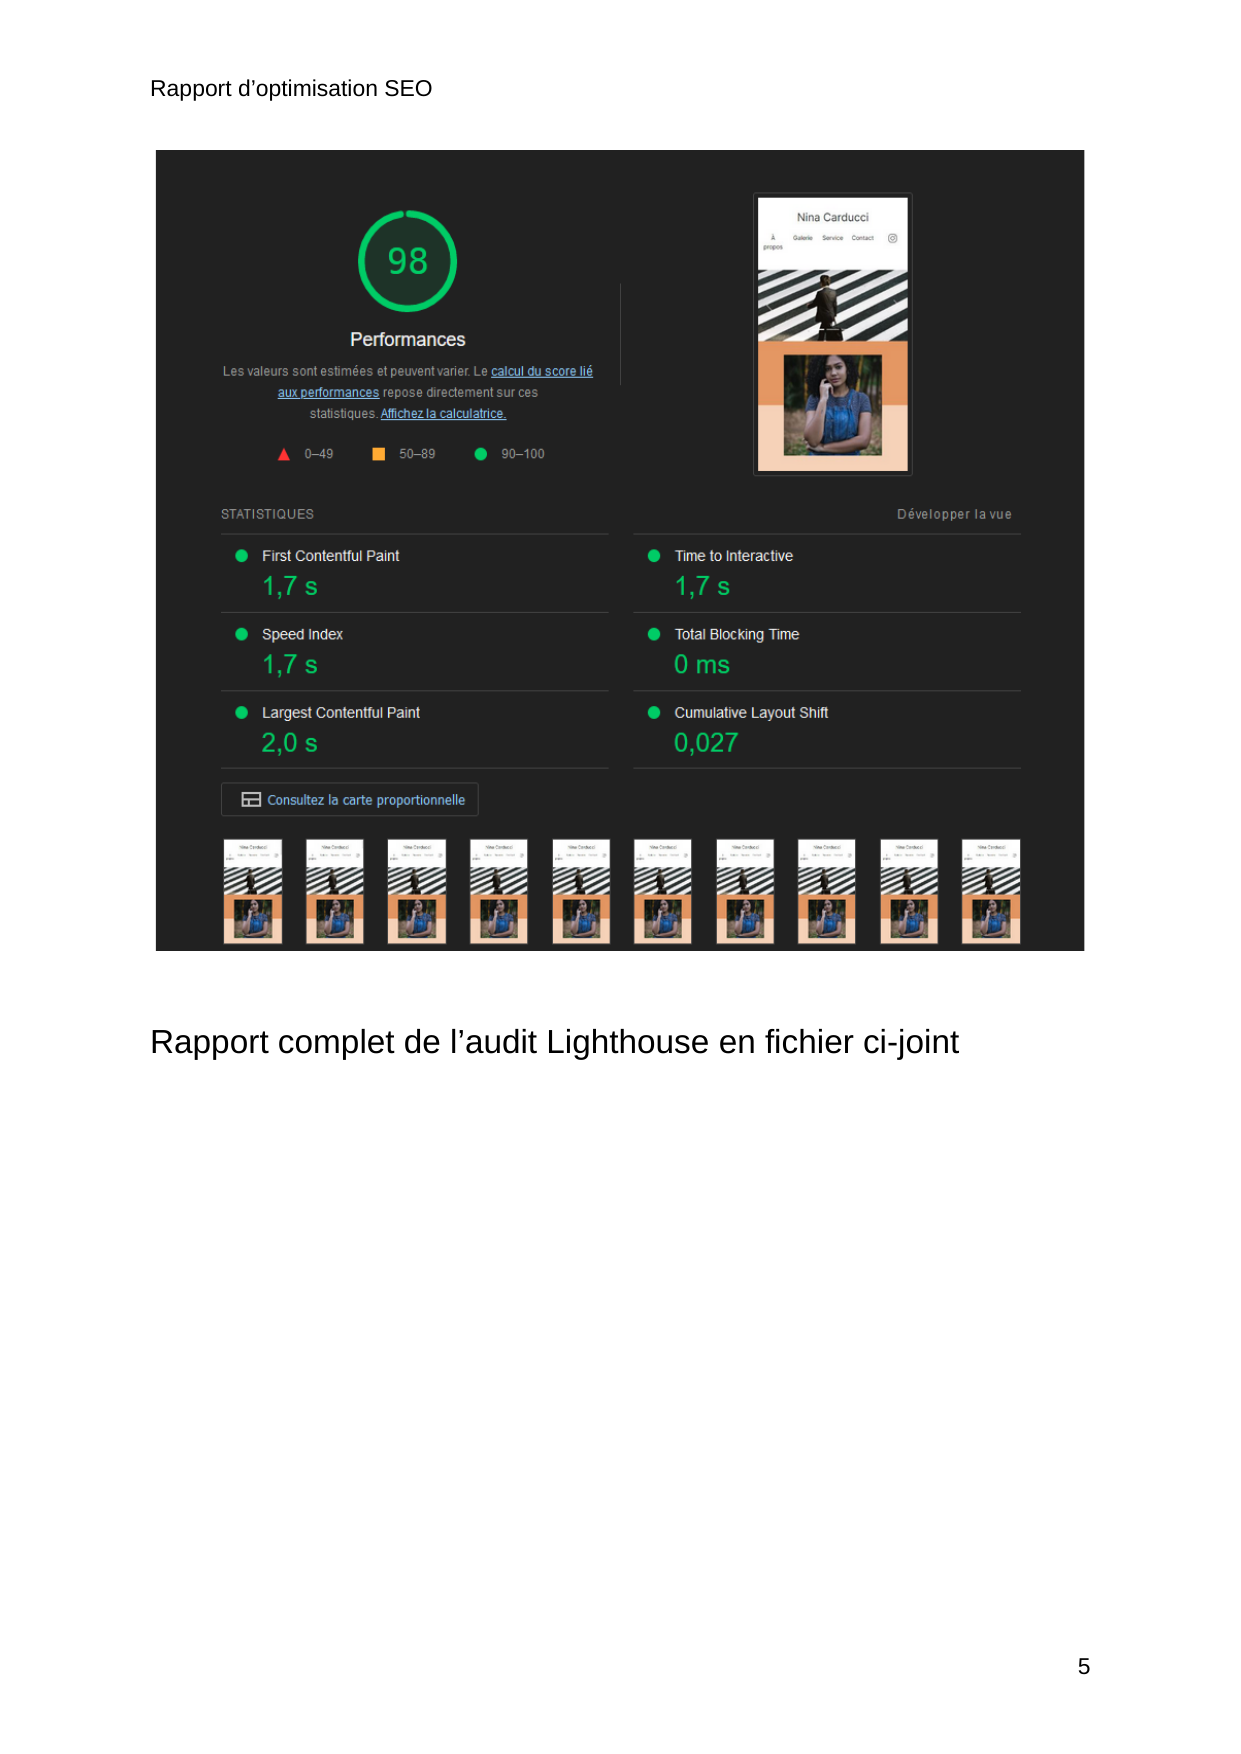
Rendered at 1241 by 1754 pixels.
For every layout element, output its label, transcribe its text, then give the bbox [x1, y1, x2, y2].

subtitle Rapport complet de l’audit Lighthouse en fichier ci-joint [150, 1022, 1090, 1060]
